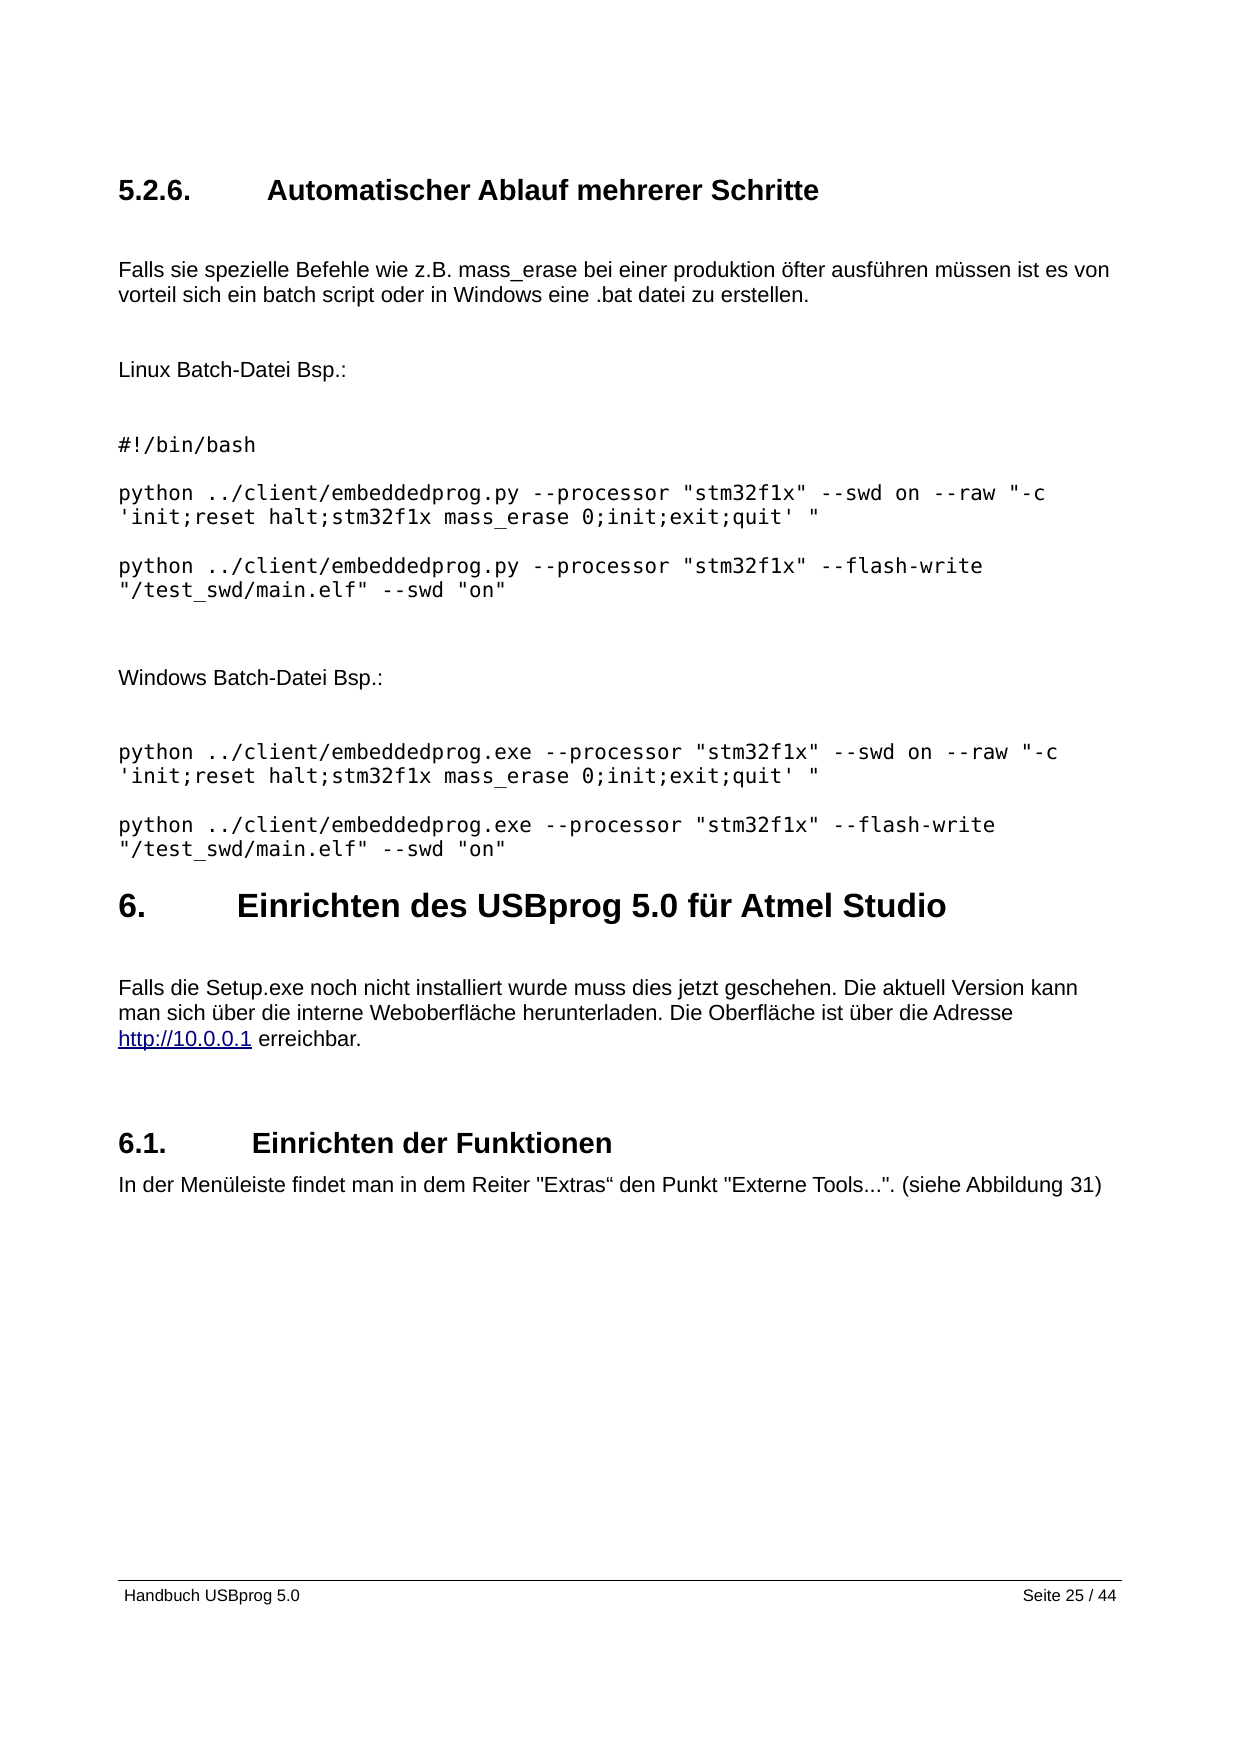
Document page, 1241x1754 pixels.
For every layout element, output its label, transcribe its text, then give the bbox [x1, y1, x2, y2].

subtitle Einrichten der Funktionen [118, 1126, 1122, 1159]
text python ../client/embeddedprog.exe --processor "stm32f1x" --flash-write "/test_swd/main.elf" --swd "on" [118, 813, 1122, 861]
text Linux Batch-Datei Bsp.: [118, 357, 1122, 382]
text Windows Batch-Datei Bsp.: [118, 664, 1122, 690]
text python ../client/embeddedprog.py --processor "stm32f1x" --flash-write "/test_swd/main.elf" --swd "on" [118, 554, 1122, 602]
subtitle Automatischer Ablauf mehrerer Schritte [118, 173, 1122, 206]
subtitle Einrichten des USBprog 5.0 für Atmel Studio [118, 886, 1122, 925]
text Falls die Setup.exe noch nicht installiert wurde muss dies jetzt geschehen. Die aktuell Version kann man sich über die interne Weboberfläche herunterladen. Die Oberfläche ist über die Adresse http://10.0.0.1 erreichbar. [118, 975, 1122, 1051]
text Falls sie spezielle Befehle wie z.B. mass_erase bei einer produktion öfter ausführen müssen ist es von vorteil sich ein batch script oder in Windows eine .bat datei zu erstellen. [118, 257, 1122, 307]
text python ../client/embeddedprog.exe --processor "stm32f1x" --swd on --raw "-c 'init;reset halt;stm32f1x mass_erase 0;init;exit;quit' " [118, 740, 1122, 788]
text #!/bin/bash [118, 433, 1122, 457]
text python ../client/embeddedprog.py --processor "stm32f1x" --swd on --raw "-c 'init;reset halt;stm32f1x mass_erase 0;init;exit;quit' " [118, 481, 1122, 530]
text In der Menüleiste findet man in dem Reiter "Extras“ den Punkt "Externe Tools...". (siehe Abbildung 31) [118, 1172, 1122, 1197]
